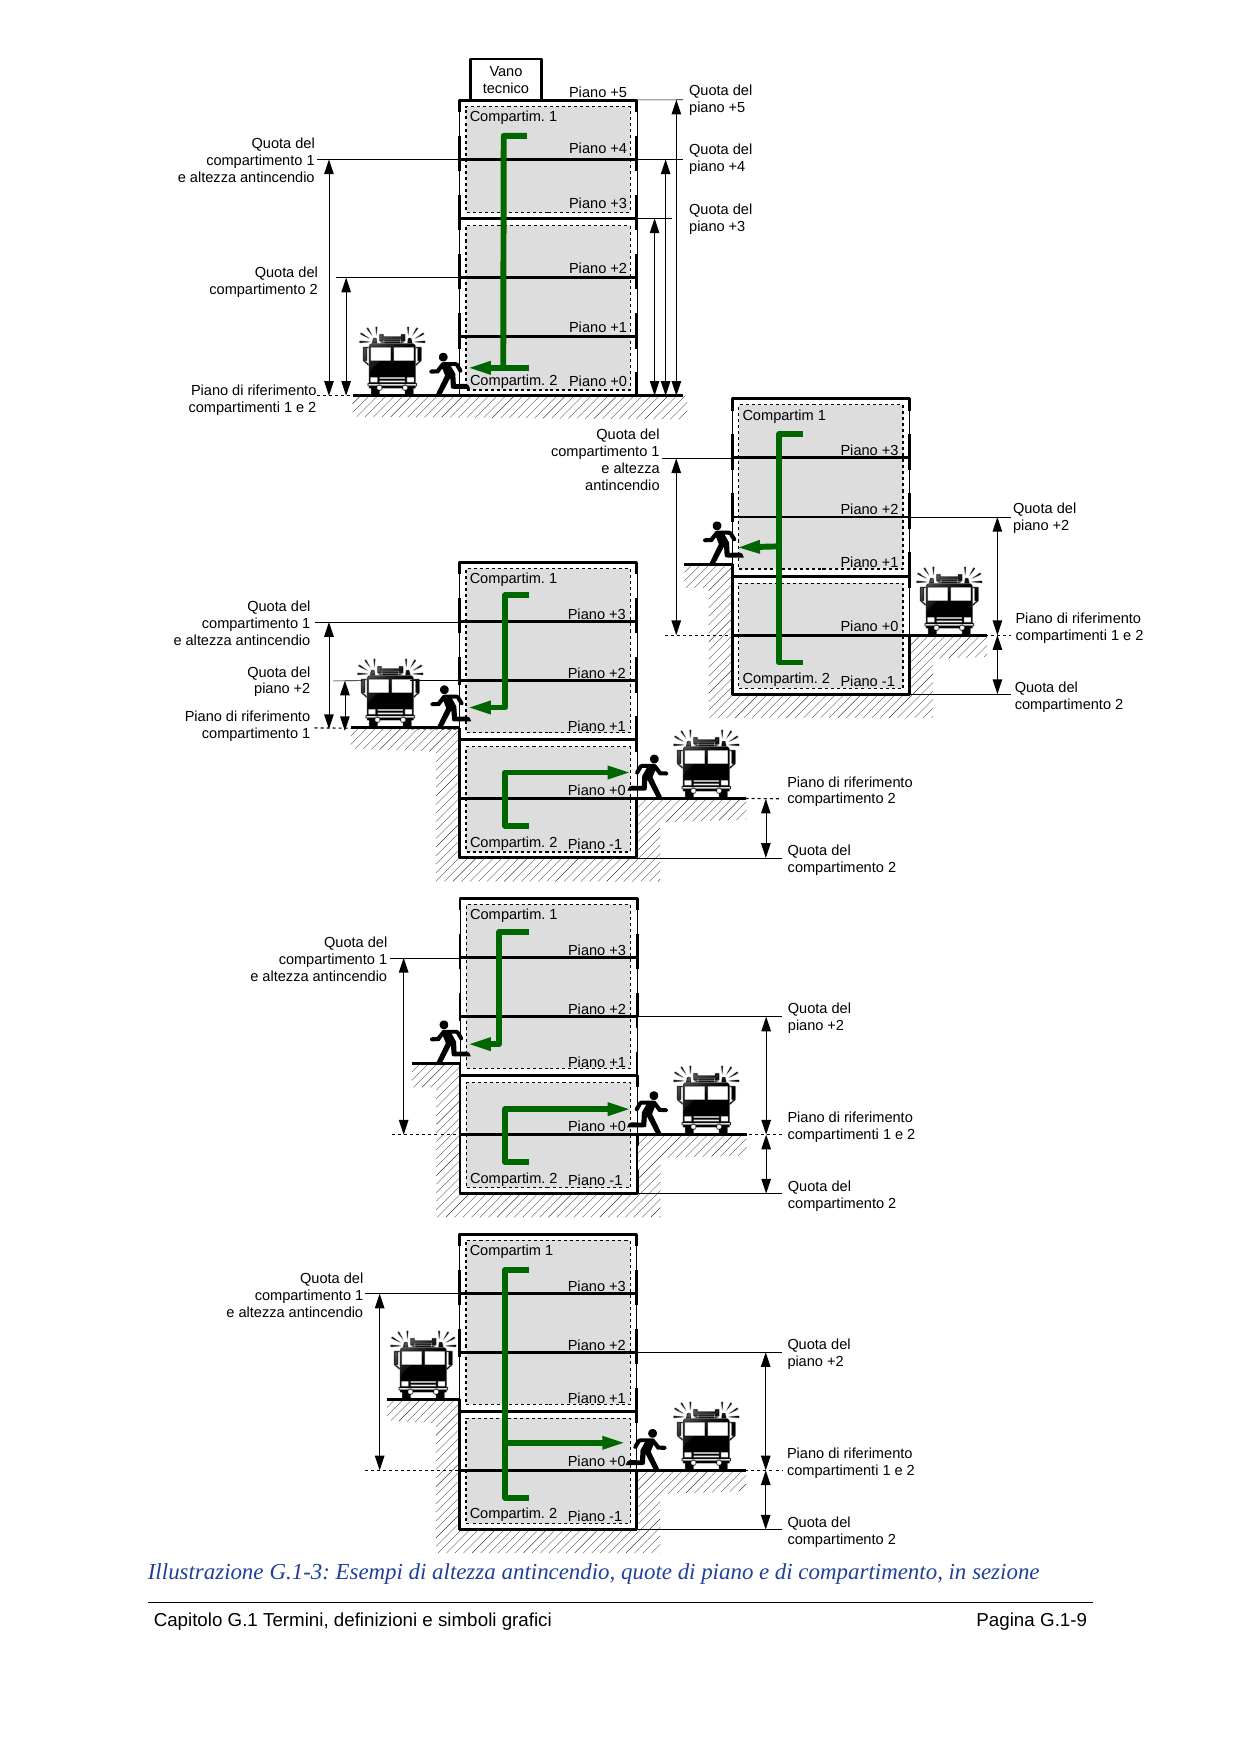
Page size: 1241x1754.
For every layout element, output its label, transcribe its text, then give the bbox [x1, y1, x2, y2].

picture [355, 324, 430, 399]
picture [669, 1399, 744, 1474]
picture [912, 564, 987, 639]
picture [669, 727, 744, 802]
picture [386, 1328, 461, 1403]
picture [669, 1063, 744, 1138]
picture [353, 656, 428, 731]
text Illustrazione G.1-3: Esempi di altezza antincendio, quote di piano e di compartimento, in sezione [148, 68, 1093, 1584]
